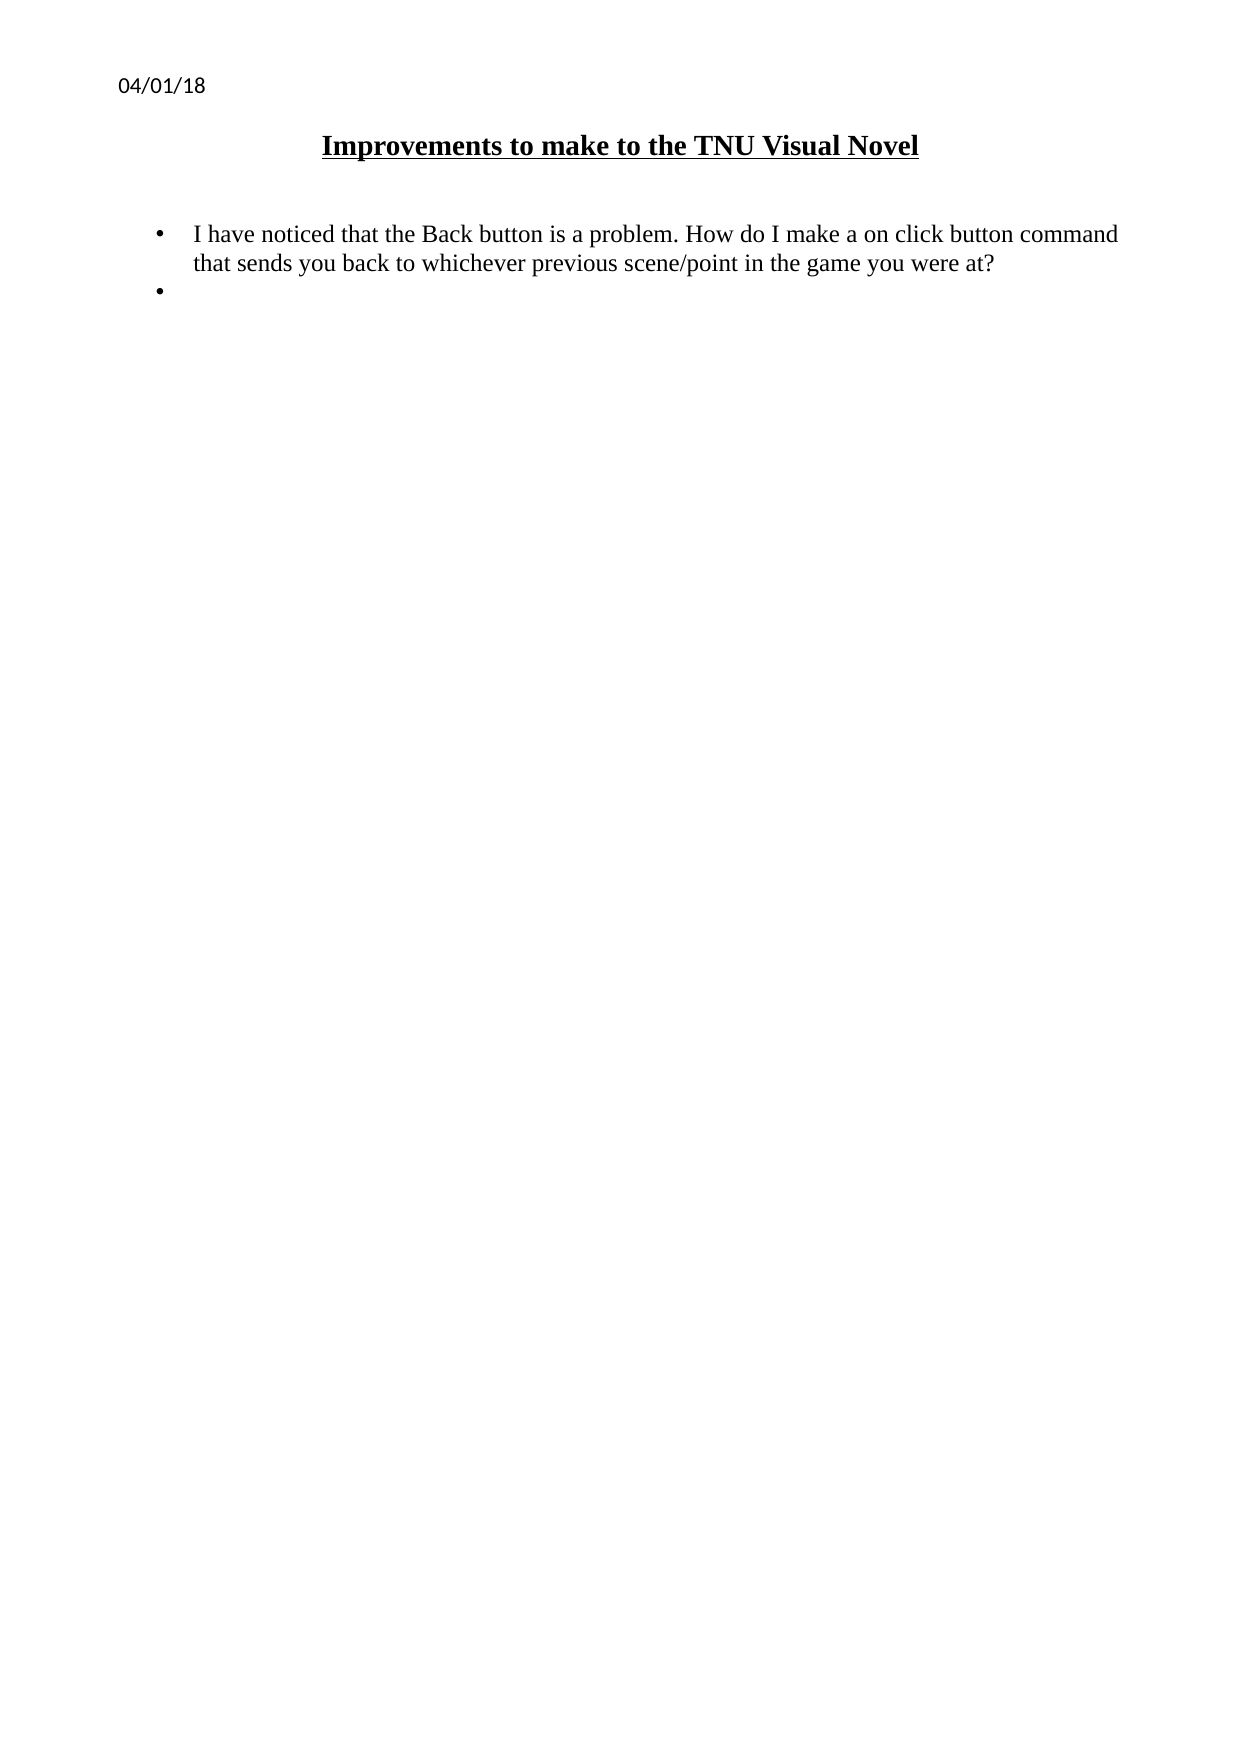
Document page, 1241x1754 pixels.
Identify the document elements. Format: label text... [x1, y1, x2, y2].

text Improvements to make to the TNU Visual Novel [118, 128, 1122, 162]
list I have noticed that the Back button is a problem. How do I make a on click button command that sends you back to whichever previous scene/point in the game you were at? [156, 219, 1122, 277]
